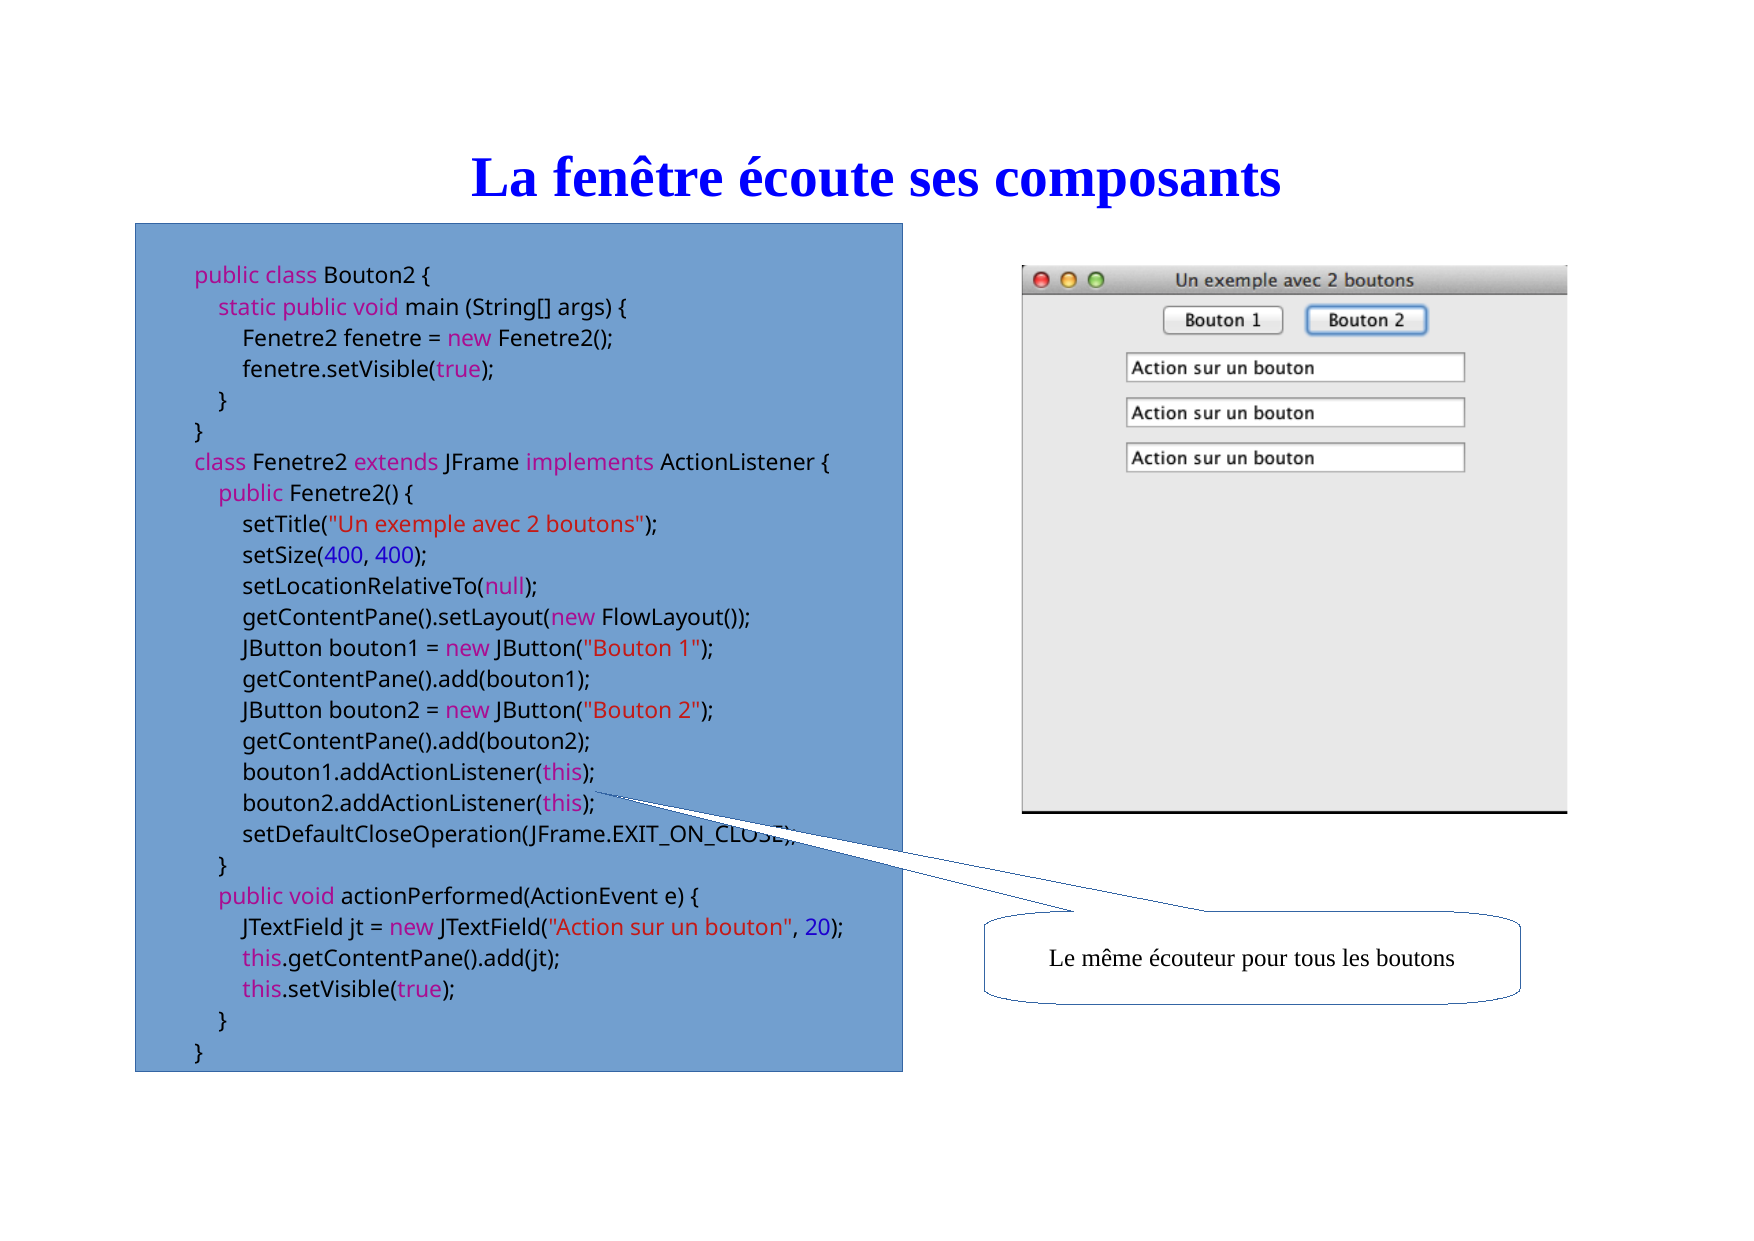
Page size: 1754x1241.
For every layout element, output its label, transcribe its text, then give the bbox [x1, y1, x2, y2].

subtitle La fenêtre écoute ses composants [118, 143, 1636, 209]
picture [1021, 265, 1568, 814]
